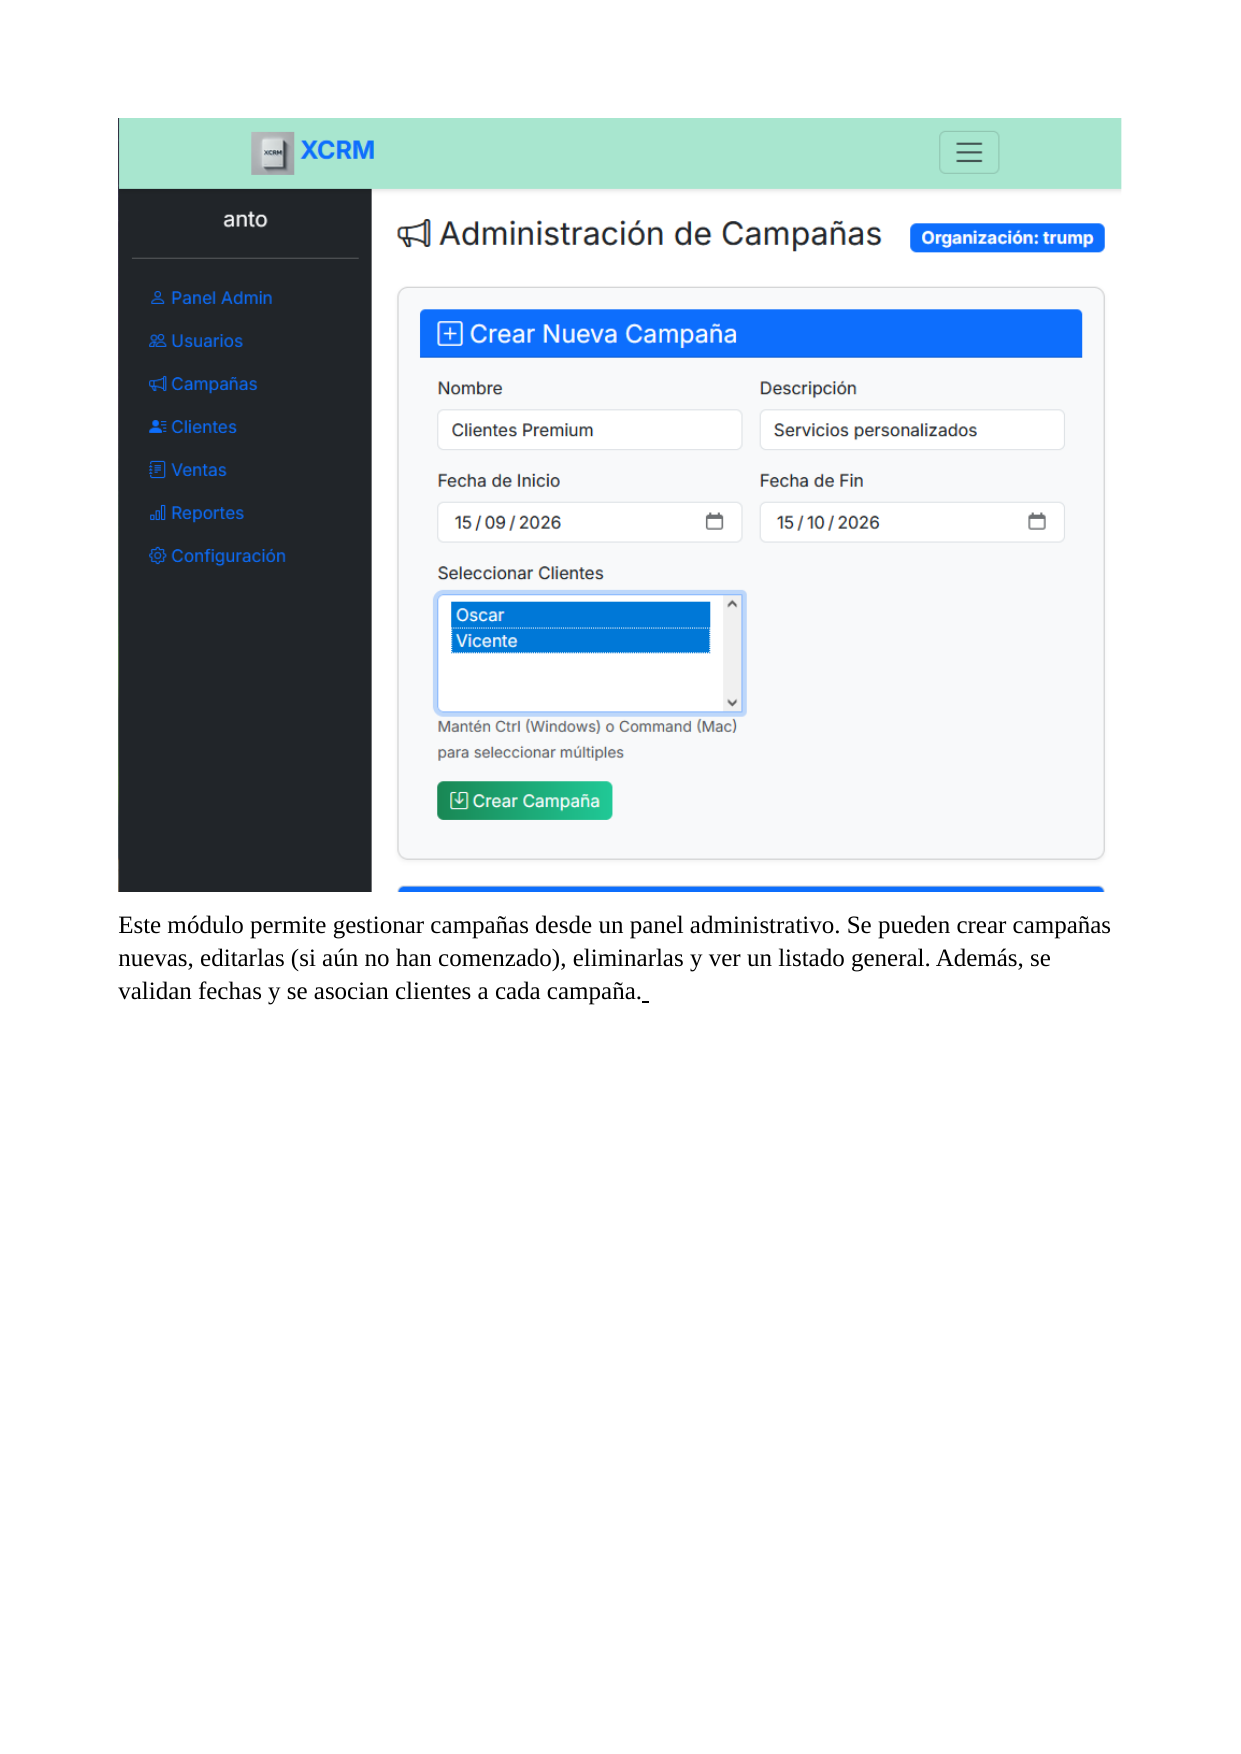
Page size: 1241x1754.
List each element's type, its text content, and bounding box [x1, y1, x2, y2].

text Este módulo permite gestionar campañas desde un panel administrativo. Se pueden crear campañas nuevas, editarlas (si aún no han comenzado), eliminarlas y ver un listado general. Además, se validan fechas y se asocian clientes a cada campaña. [118, 910, 1122, 1005]
